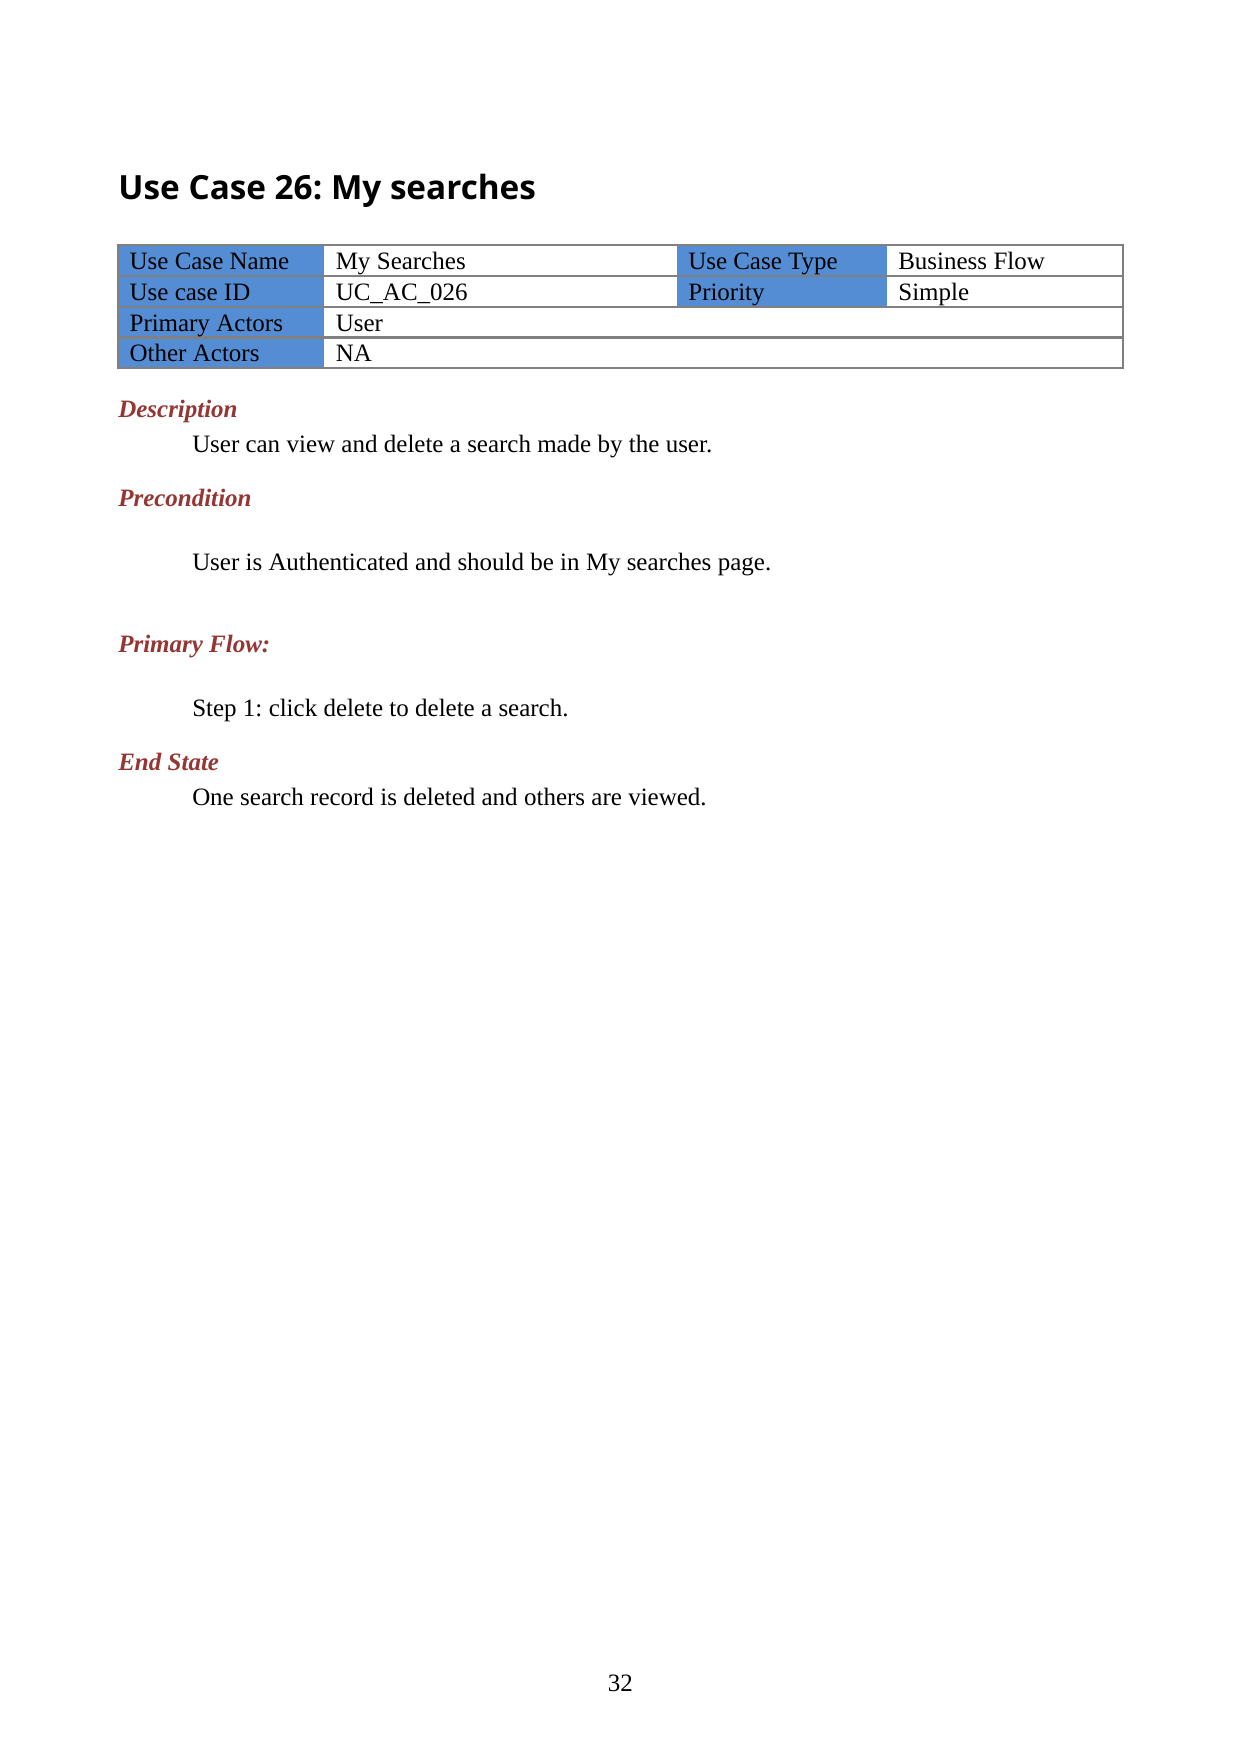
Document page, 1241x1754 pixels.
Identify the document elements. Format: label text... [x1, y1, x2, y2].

table_cell NA [324, 339, 1122, 367]
table_cell Priority [677, 277, 887, 306]
text Step 1: click delete to delete a search. [118, 693, 1122, 722]
subtitle Description [118, 394, 1122, 423]
subtitle End State [118, 747, 1122, 776]
text User is Authenticated and should be in My searches page. [118, 547, 1122, 576]
table_cell Primary Actors [119, 308, 324, 336]
text One search record is deleted and others are viewed. [118, 782, 1122, 811]
table_header Use Case Type [677, 246, 887, 275]
subtitle Primary Flow: [118, 629, 1122, 658]
subtitle Precondition [118, 483, 1122, 512]
table_cell Use case ID [119, 277, 324, 306]
table_header Use Case Name [119, 246, 324, 275]
text User can view and delete a search made by the user. [118, 429, 1122, 458]
table_cell Simple [887, 277, 1122, 306]
table_header Business Flow [887, 246, 1122, 275]
table_cell UC_AC_026 [324, 277, 677, 306]
subtitle Use Case 26: My searches [118, 164, 1122, 209]
table_header My Searches [324, 246, 677, 275]
table_cell User [324, 308, 1122, 336]
table_cell Other Actors [119, 339, 324, 367]
